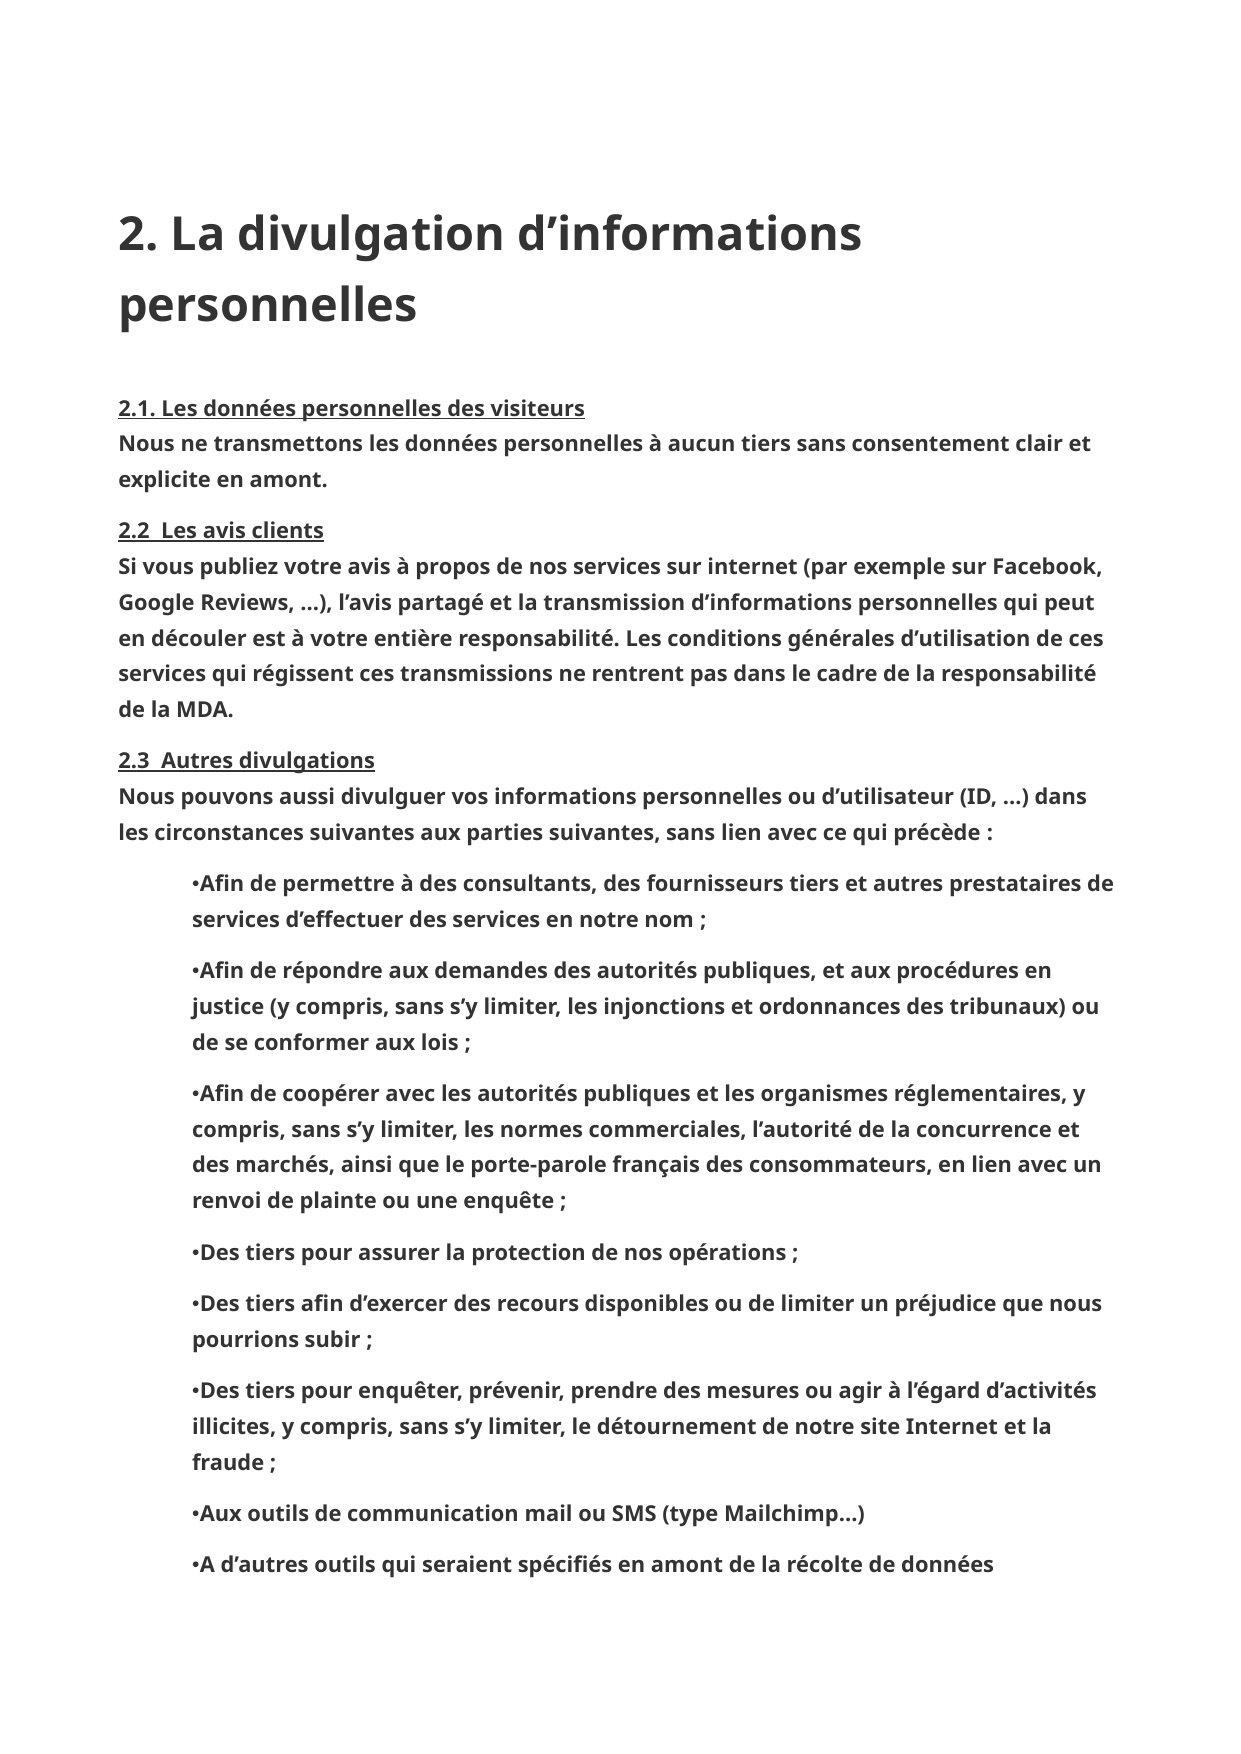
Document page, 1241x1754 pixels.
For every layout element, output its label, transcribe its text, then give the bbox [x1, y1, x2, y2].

list Afin de coopérer avec les autorités publiques et les organismes réglementaires, y compris, sans s’y limiter, les normes commerciales, l’autorité de la concurrence et des marchés, ainsi que le porte-parole français des consommateurs, en lien avec un renvoi de plainte ou une enquête ; [118, 1078, 1122, 1215]
list Des tiers pour enquêter, prévenir, prendre des mesures ou agir à l’égard d’activités illicites, y compris, sans s’y limiter, le détournement de notre site Internet et la fraude ; [118, 1375, 1122, 1476]
list Des tiers afin d’exercer des recours disponibles ou de limiter un préjudice que nous pourrions subir ; [118, 1288, 1122, 1353]
list Afin de permettre à des consultants, des fournisseurs tiers et autres prestataires de services d’effectuer des services en notre nom ; [118, 868, 1122, 934]
subtitle 2. La divulgation d’informations personnelles [118, 201, 1122, 335]
list Afin de répondre aux demandes des autorités publiques, et aux procédures en justice (y compris, sans s’y limiter, les injonctions et ordonnances des tribunaux) ou de se conformer aux lois ; [118, 955, 1122, 1056]
text 2.2 Les avis clients Si vous publiez votre avis à propos de nos services sur internet (par exemple sur Facebook, Google Reviews, …), l’avis partagé et la transmission d’informations personnelles qui peut en découler est à votre entière responsabilité. Les conditions générales d’utilisation de ces services qui régissent ces transmissions ne rentrent pas dans le cadre de la responsabilité de la MDA. [118, 515, 1122, 724]
text 2.3 Autres divulgations Nous pouvons aussi divulguer vos informations personnelles ou d’utilisateur (ID, …) dans les circonstances suivantes aux parties suivantes, sans lien avec ce qui précède : [118, 745, 1122, 847]
list A d’autres outils qui seraient spécifiés en amont de la récolte de données [118, 1549, 1122, 1579]
list Aux outils de communication mail ou SMS (type Mailchimp…) [118, 1498, 1122, 1528]
text 2.1. Les données personnelles des visiteurs Nous ne transmettons les données personnelles à aucun tiers sans consentement clair et explicite en amont. [118, 357, 1122, 494]
list Des tiers pour assurer la protection de nos opérations ; [118, 1237, 1122, 1266]
